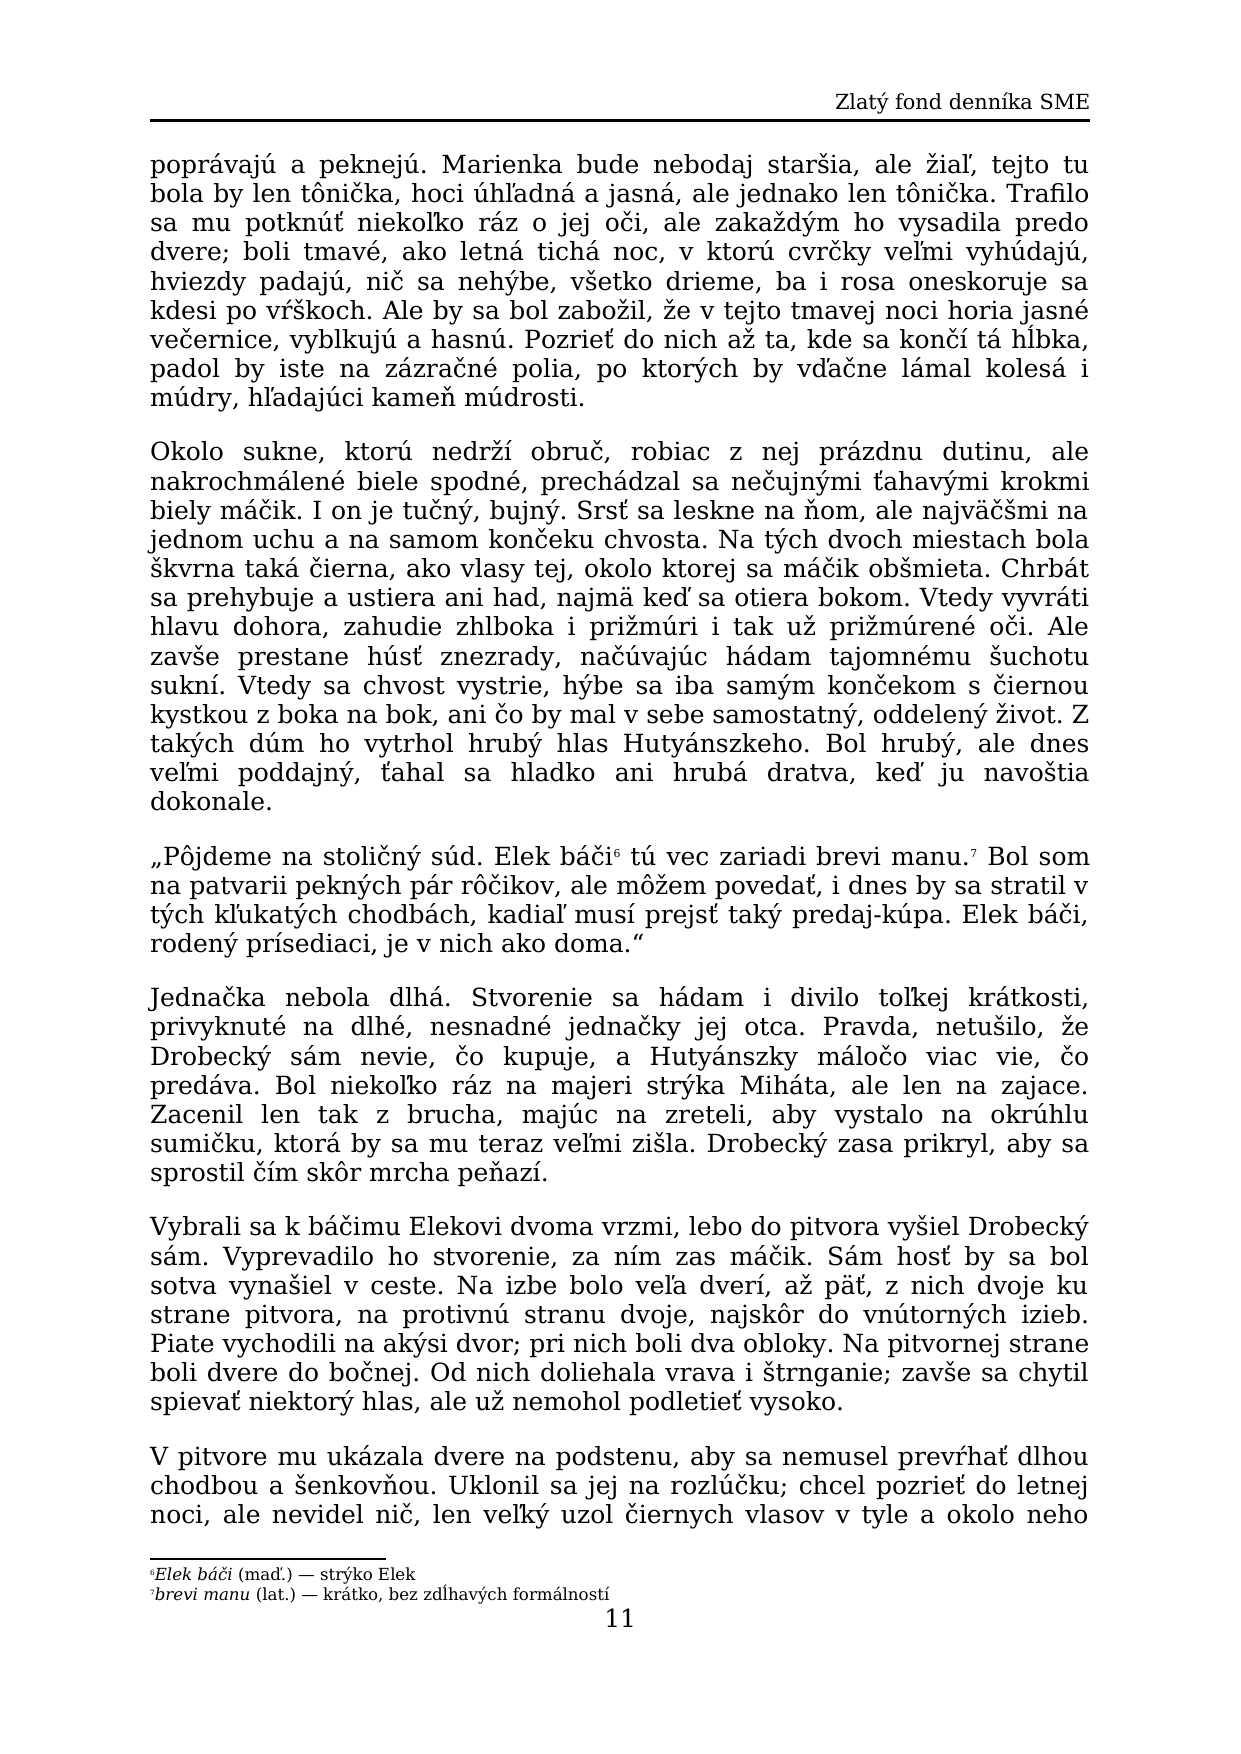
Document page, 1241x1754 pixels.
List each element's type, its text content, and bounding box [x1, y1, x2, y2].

text poprávajú a peknejú. Marienka bude nebodaj staršia, ale žiaľ, tejto tu bola by len tônička, hoci úhľadná a jasná, ale jednako len tônička. Trafilo sa mu potknúť niekoľko ráz o jej oči, ale zakaždým ho vysadila predo dvere; boli tmavé, ako letná tichá noc, v ktorú cvrčky veľmi vyhúdajú, hviezdy padajú, nič sa nehýbe, všetko drieme, ba i rosa oneskoruje sa kdesi po vŕškoch. Ale by sa bol zabožil, že v tejto tmavej noci horia jasné večernice, vyblkujú a hasnú. Pozrieť do nich až ta, kde sa končí tá hĺbka, padol by iste na zázračné polia, po ktorých by vďačne lámal kolesá i múdry, hľadajúci kameň múdrosti. [150, 150, 1090, 412]
text 6Elek báči (maď.) — strýko Elek [150, 1565, 1090, 1584]
text „Pôjdeme na stoličný súd. Elek báči6 tú vec zariadi brevi manu.7 Bol som na patvarii pekných pár rôčikov, ale môžem povedať, i dnes by sa stratil v tých kľukatých chodbách, kadiaľ musí prejsť taký predaj-kúpa. Elek báči, rodený prísediaci, je v nich ako doma.“ [150, 842, 1090, 958]
text Jednačka nebola dlhá. Stvorenie sa hádam i divilo toľkej krátkosti, privyknuté na dlhé, nesnadné jednačky jej otca. Pravda, netušilo, že Drobecký sám nevie, čo kupuje, a Hutyánszky máločo viac vie, čo predáva. Bol niekoľko ráz na majeri strýka Miháta, ale len na zajace. Zacenil len tak z brucha, majúc na zreteli, aby vystalo na okrúhlu sumičku, ktorá by sa mu teraz veľmi zišla. Drobecký zasa prikryl, aby sa sprostil čím skôr mrcha peňazí. [150, 983, 1090, 1188]
text 7brevi manu (lat.) — krátko, bez zdĺhavých formálností [150, 1584, 1090, 1604]
text V pitvore mu ukázala dvere na podstenu, aby sa nemusel prevŕhať dlhou chodbou a šenkovňou. Uklonil sa jej na rozlúčku; chcel pozrieť do letnej noci, ale nevidel nič, len veľký uzol čiernych vlasov v tyle a okolo neho [150, 1442, 1090, 1529]
text Okolo sukne, ktorú nedrží obruč, robiac z nej prázdnu dutinu, ale nakrochmálené biele spodné, prechádzal sa nečujnými ťahavými krokmi biely máčik. I on je tučný, bujný. Srsť sa leskne na ňom, ale najväčšmi na jednom uchu a na samom končeku chvosta. Na tých dvoch miestach bola škvrna taká čierna, ako vlasy tej, okolo ktorej sa máčik obšmieta. Chrbát sa prehybuje a ustiera ani had, najmä keď sa otiera bokom. Vtedy vyvráti hlavu dohora, zahudie zhlboka i prižmúri i tak už prižmúrené oči. Ale zavše prestane húsť znezrady, načúvajúc hádam tajomnému šuchotu sukní. Vtedy sa chvost vystrie, hýbe sa iba samým končekom s čiernou kystkou z boka na bok, ani čo by mal v sebe samostatný, oddelený život. Z takých dúm ho vytrhol hrubý hlas Hutyánszkeho. Bol hrubý, ale dnes veľmi poddajný, ťahal sa hladko ani hrubá dratva, keď ju navoštia dokonale. [150, 437, 1090, 817]
text Vybrali sa k báčimu Elekovi dvoma vrzmi, lebo do pitvora vyšiel Drobecký sám. Vyprevadilo ho stvorenie, za ním zas máčik. Sám hosť by sa bol sotva vynašiel v ceste. Na izbe bolo veľa dverí, až päť, z nich dvoje ku strane pitvora, na protivnú stranu dvoje, najskôr do vnútorných izieb. Piate vychodili na akýsi dvor; pri nich boli dva obloky. Na pitvornej strane boli dvere do bočnej. Od nich doliehala vrava i štrnganie; zavše sa chytil spievať niektorý hlas, ale už nemohol podletieť vysoko. [150, 1213, 1090, 1417]
